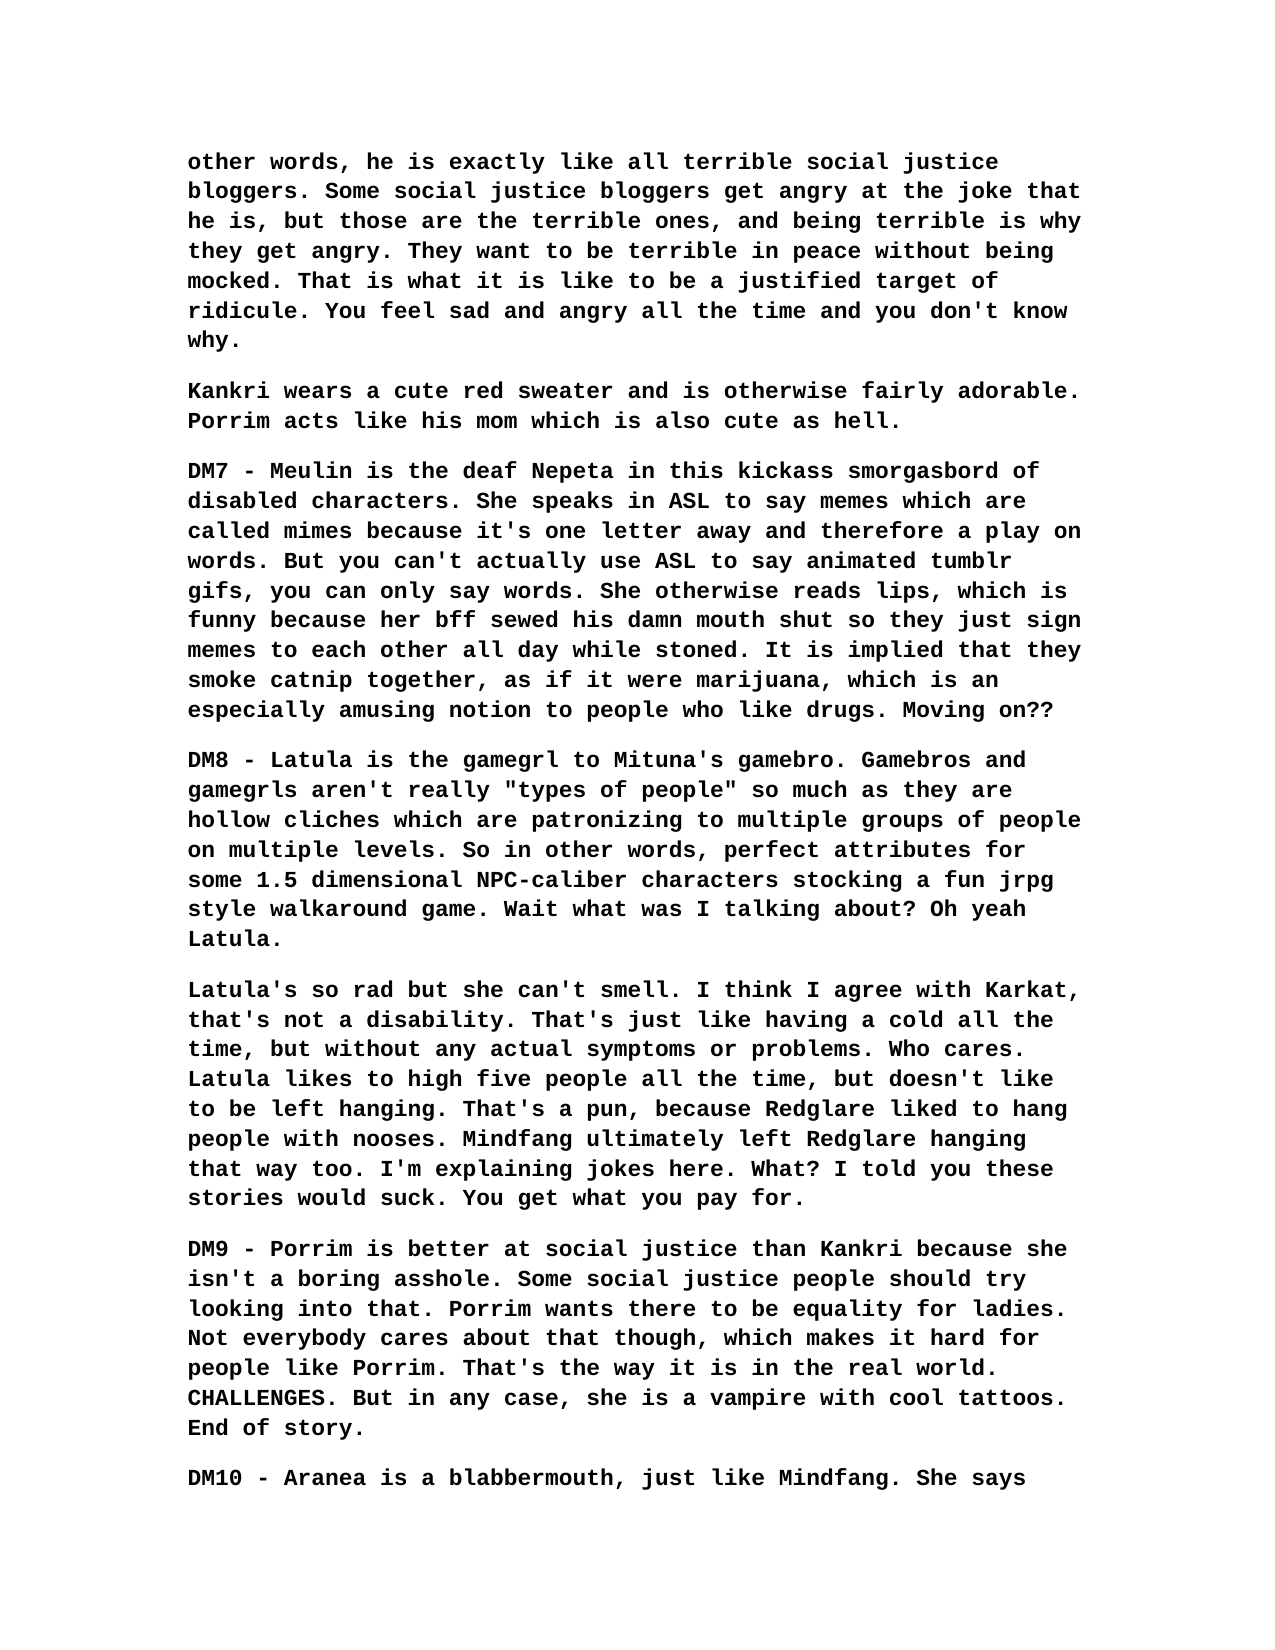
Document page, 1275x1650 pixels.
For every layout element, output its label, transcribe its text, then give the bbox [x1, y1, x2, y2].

text Kankri wears a cute red sweater and is otherwise fairly adorable. Porrim acts like his mom which is also cute as hell. [187, 379, 1087, 435]
text DM8 - Latula is the gamegrl to Mituna's gamebro. Gamebros and gamegrls aren't really "types of people" so much as they are hollow cliches which are patronizing to multiple groups of people on multiple levels. So in other words, perfect attributes for some 1.5 dimensional NPC-caliber characters stocking a fun jrpg style walkaround game. Wait what was I talking about? Oh yeah Latula. [187, 749, 1087, 953]
text Latula's so rad but she can't smell. I think I agree with Karkat, that's not a disability. That's just like having a cold all the time, but without any actual symptoms or problems. Who cares. Latula likes to high five people all the time, but doesn't like to be left hanging. That's a pun, because Redglare liked to hang people with nooses. Mindfang ultimately left Redglare hanging that way too. I'm explaining jokes here. What? I told you these stories would suck. You get what you pay for. [187, 978, 1087, 1213]
text other words, he is exactly like all terrible social justice bloggers. Some social justice bloggers get angry at the joke that he is, but those are the terrible ones, and being terrible is why they get angry. They want to be terrible in peace without being mocked. That is what it is like to be a justified target of ridicule. You feel sad and angry all the time and you don't know why. [187, 150, 1087, 355]
text DM7 - Meulin is the deaf Nepeta in this kickass smorgasbord of disabled characters. She speaks in ASL to say memes which are called mimes because it's one letter away and therefore a play on words. But you can't actually use ASL to say animated tumblr gifs, you can only say words. She otherwise reads lips, which is funny because her bff sewed his damn mouth shut so they just sign memes to each other all day while stoned. It is implied that they smoke catnip together, as if it were marijuana, which is an especially amusing notion to people who like drugs. Moving on?? [187, 460, 1087, 724]
text DM10 - Aranea is a blabbermouth, just like Mindfang. She says [187, 1467, 1087, 1493]
text DM9 - Porrim is better at social justice than Kankri because she isn't a boring asshole. Some social justice people should try looking into that. Porrim wants there to be equality for ladies. Not everybody cares about that though, which makes it hard for people like Porrim. That's the way it is in the real world. CHALLENGES. But in any case, she is a vampire with cool tattoos. End of story. [187, 1237, 1087, 1442]
